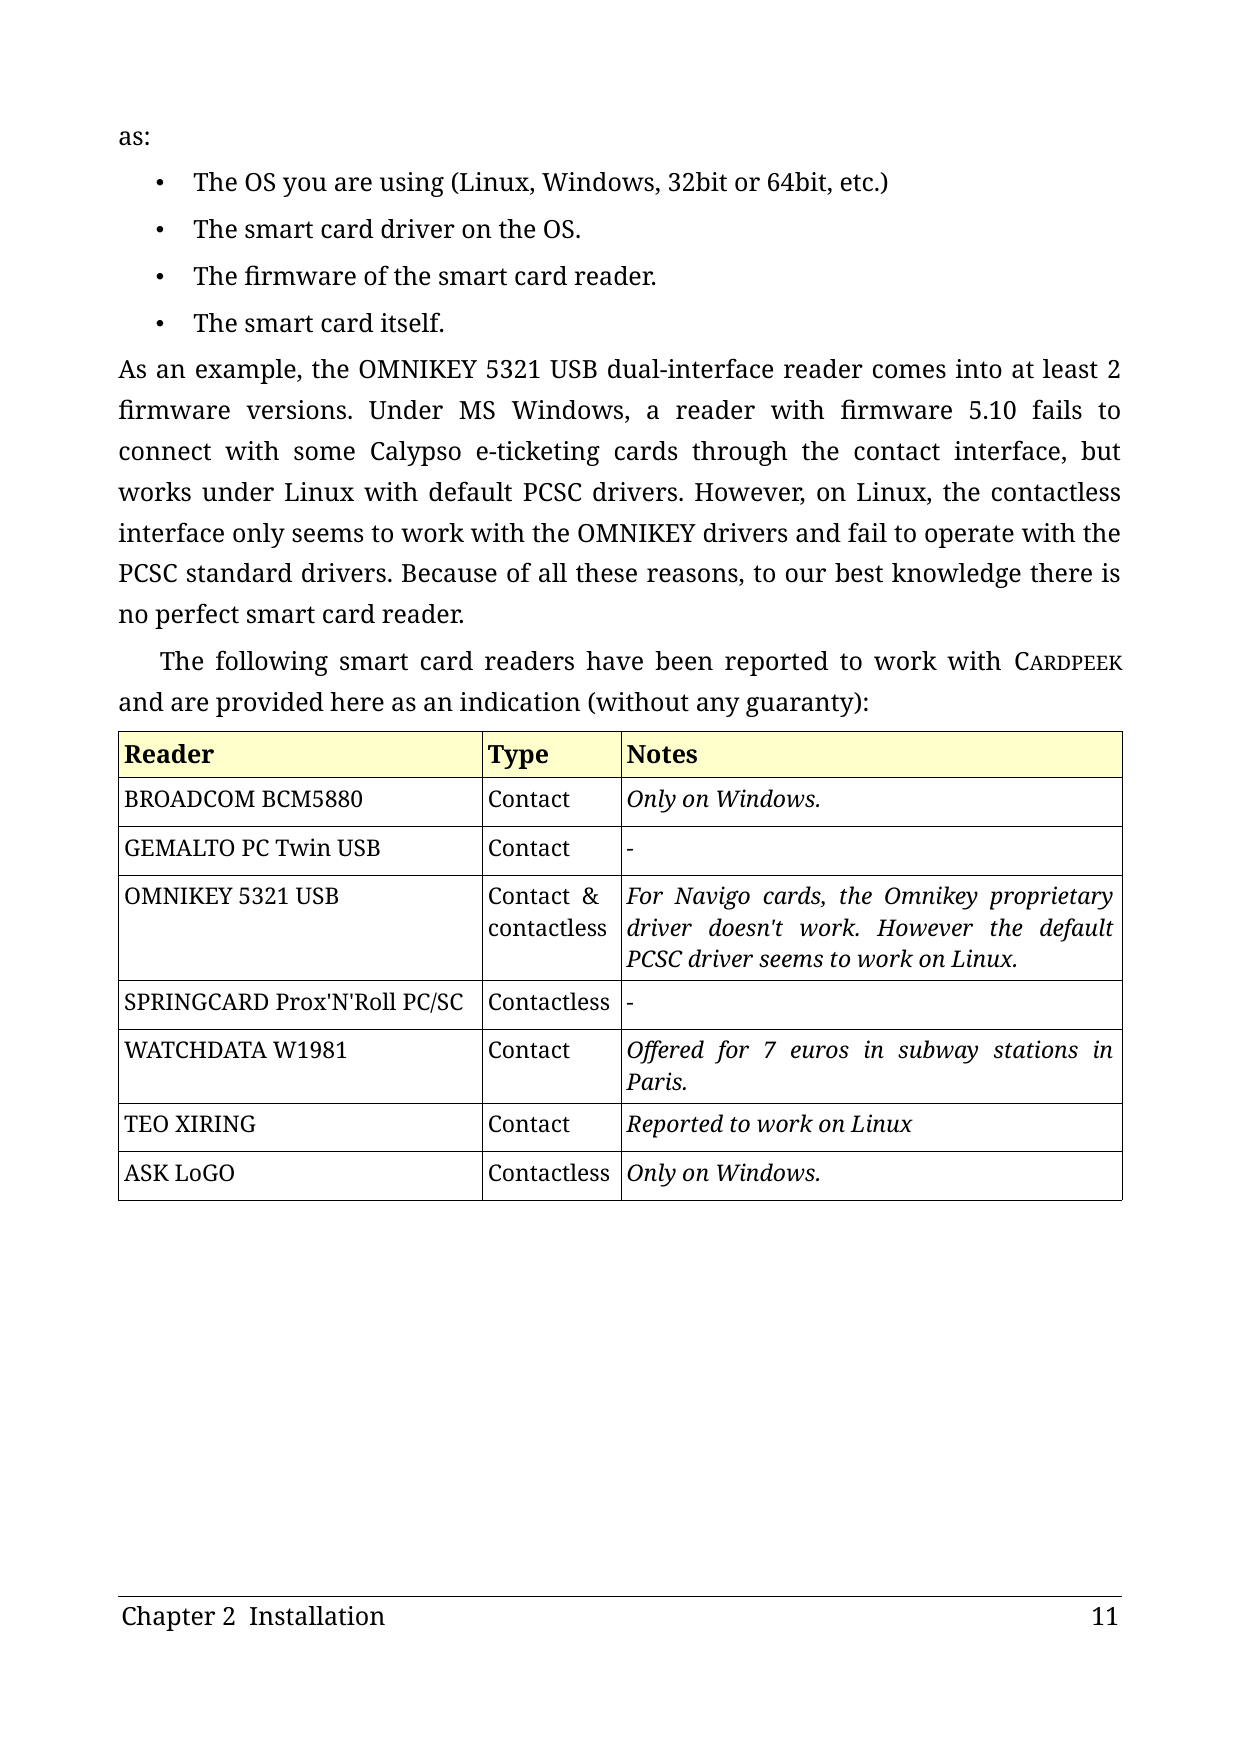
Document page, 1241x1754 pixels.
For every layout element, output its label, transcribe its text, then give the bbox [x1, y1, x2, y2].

list The smart card driver on the OS. [156, 212, 1122, 246]
table_cell ASK LoGO [119, 1152, 482, 1200]
table_header Reader [119, 732, 482, 777]
table_cell SPRINGCARD Prox'N'Roll PC/SC [119, 981, 482, 1028]
table_cell - [622, 827, 1122, 874]
table_cell Contact [483, 1030, 621, 1103]
table_cell For Navigo cards, the Omnikey proprietary driver doesn't work. However the default PCSC driver seems to work on Linux. [622, 876, 1122, 980]
list The OS you are using (Linux, Windows, 32bit or 64bit, etc.) [156, 165, 1122, 199]
table_cell Contact [483, 827, 621, 874]
table_cell Offered for 7 euros in subway stations in Paris. [622, 1030, 1122, 1103]
table_cell Contact & contactless [483, 876, 621, 980]
table_cell BROADCOM BCM5880 [119, 778, 482, 826]
table_cell WATCHDATA W1981 [119, 1030, 482, 1103]
table_cell Contactless [483, 981, 621, 1028]
table_cell TEO XIRING [119, 1104, 482, 1151]
list The firmware of the smart card reader. [156, 258, 1122, 292]
table_cell - [622, 981, 1122, 1028]
table_cell GEMALTO PC Twin USB [119, 827, 482, 874]
table_header Type [483, 732, 621, 777]
table_cell Only on Windows. [622, 778, 1122, 826]
table_cell Contact [483, 778, 621, 826]
table_cell Contactless [483, 1152, 621, 1200]
text as: [118, 118, 1122, 152]
text The following smart card readers have been reported to work with Cardpeek and are provided here as an indication (without any guaranty): [118, 644, 1122, 719]
table_cell Only on Windows. [622, 1152, 1122, 1200]
table_cell OMNIKEY 5321 USB [119, 876, 482, 980]
list The smart card itself. [156, 305, 1122, 339]
text As an example, the OMNIKEY 5321 USB dual-interface reader comes into at least 2 firmware versions. Under MS Windows, a reader with firmware 5.10 fails to connect with some Calypso e-ticketing cards through the contact interface, but works under Linux with default PCSC drivers. However, on Linux, the contactless interface only seems to work with the OMNIKEY drivers and fail to operate with the PCSC standard drivers. Because of all these reasons, to our best knowledge there is no perfect smart card reader. [118, 352, 1122, 631]
table_cell Contact [483, 1104, 621, 1151]
table_cell Reported to work on Linux [622, 1104, 1122, 1151]
table_header Notes [622, 732, 1122, 777]
